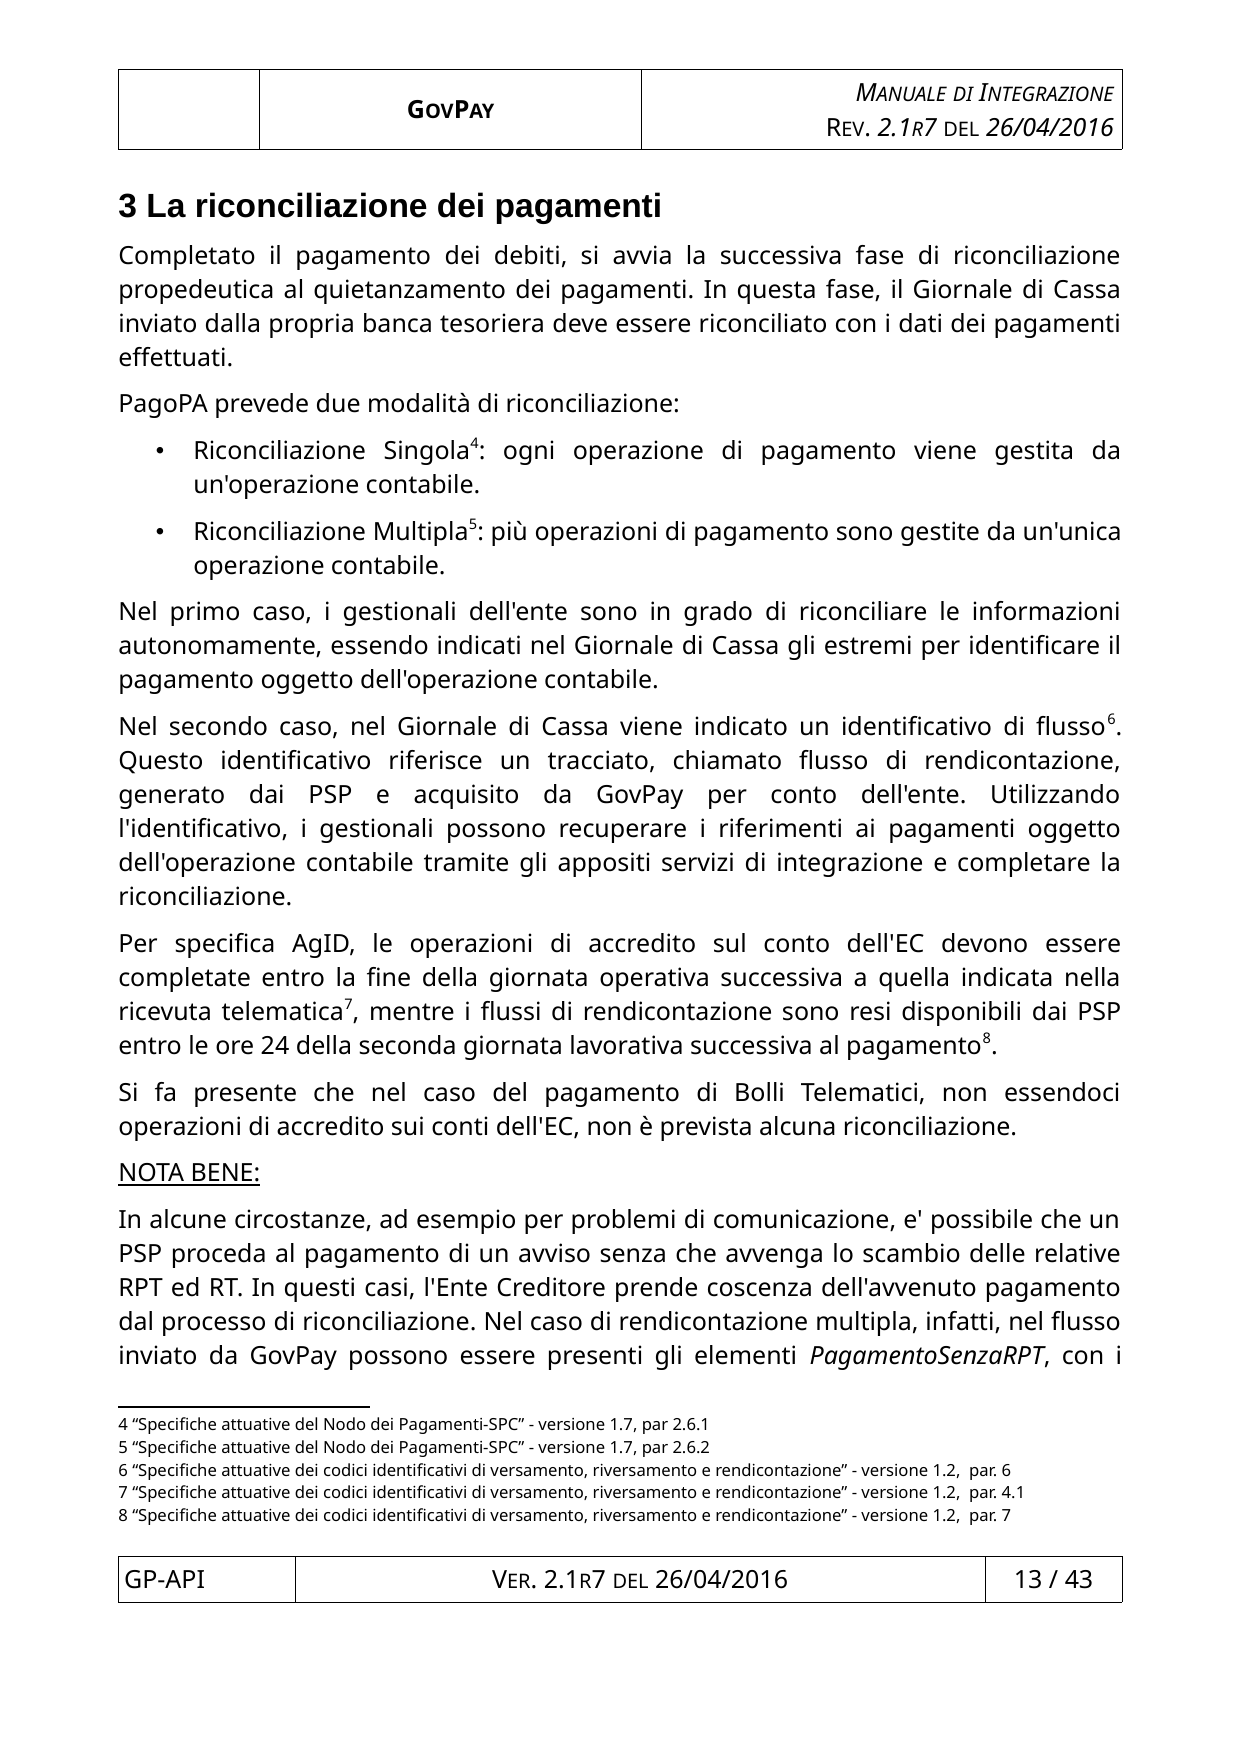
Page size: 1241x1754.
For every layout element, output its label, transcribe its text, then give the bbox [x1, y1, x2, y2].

text “Specifiche attuative dei codici identificativi di versamento, riversamento e rendicontazione” - versione 1.2, par. 4.1 [118, 1481, 1122, 1504]
text “Specifiche attuative dei codici identificativi di versamento, riversamento e rendicontazione” - versione 1.2, par. 7 [118, 1504, 1122, 1527]
list “Specifiche attuative del Nodo dei Pagamenti-SPC” - versione 1.7, par 2.6.1 [118, 1413, 1122, 1436]
list “Specifiche attuative del Nodo dei Pagamenti-SPC” - versione 1.7, par 2.6.2 [118, 1436, 1122, 1458]
text Si fa presente che nel caso del pagamento di Bolli Telematici, non essendoci operazioni di accredito sui conti dell'EC, non è prevista alcuna riconciliazione. [118, 1074, 1122, 1142]
text Nel primo caso, i gestionali dell'ente sono in grado di riconciliare le informazioni autonomamente, essendo indicati nel Giornale di Cassa gli estremi per identificare il pagamento oggetto dell'operazione contabile. [118, 594, 1122, 696]
text In alcune circostanze, ad esempio per problemi di comunicazione, e' possibile che un PSP proceda al pagamento di un avviso senza che avvenga lo scambio delle relative RPT ed RT. In questi casi, l'Ente Creditore prende coscenza dell'avvenuto pagamento dal processo di riconciliazione. Nel caso di rendicontazione multipla, infatti, nel flusso inviato da GovPay possono essere presenti gli elementi PagamentoSenzaRPT, con i [118, 1201, 1122, 1372]
subtitle La riconciliazione dei pagamenti [118, 186, 1122, 225]
text Nel secondo caso, nel Giornale di Cassa viene indicato un identificativo di flusso. Questo identificativo riferisce un tracciato, chiamato flusso di rendicontazione, generato dai PSP e acquisito da GovPay per conto dell'ente. Utilizzando l'identificativo, i gestionali possono recuperare i riferimenti ai pagamenti oggetto dell'operazione contabile tramite gli appositi servizi di integrazione e completare la riconciliazione. [118, 709, 1122, 913]
text Completato il pagamento dei debiti, si avvia la successiva fase di riconciliazione propedeutica al quietanzamento dei pagamenti. In questa fase, il Giornale di Cassa inviato dalla propria banca tesoriera deve essere riconciliato con i dati dei pagamenti effettuati. [118, 237, 1122, 374]
text Per specifica AgID, le operazioni di accredito sul conto dell'EC devono essere completate entro la fine della giornata operativa successiva a quella indicata nella ricevuta telematica, mentre i flussi di rendicontazione sono resi disponibili dai PSP entro le ore 24 della seconda giornata lavorativa successiva al pagamento. [118, 926, 1122, 1062]
text PagoPA prevede due modalità di riconciliazione: [118, 386, 1122, 420]
text “Specifiche attuative dei codici identificativi di versamento, riversamento e rendicontazione” - versione 1.2, par. 6 [118, 1458, 1122, 1481]
list Riconciliazione Singola: ogni operazione di pagamento viene gestita da un'operazione contabile. [156, 433, 1122, 501]
text NOTA BENE: [118, 1155, 1122, 1189]
list Riconciliazione Multipla: più operazioni di pagamento sono gestite da un'unica operazione contabile. [156, 513, 1122, 581]
